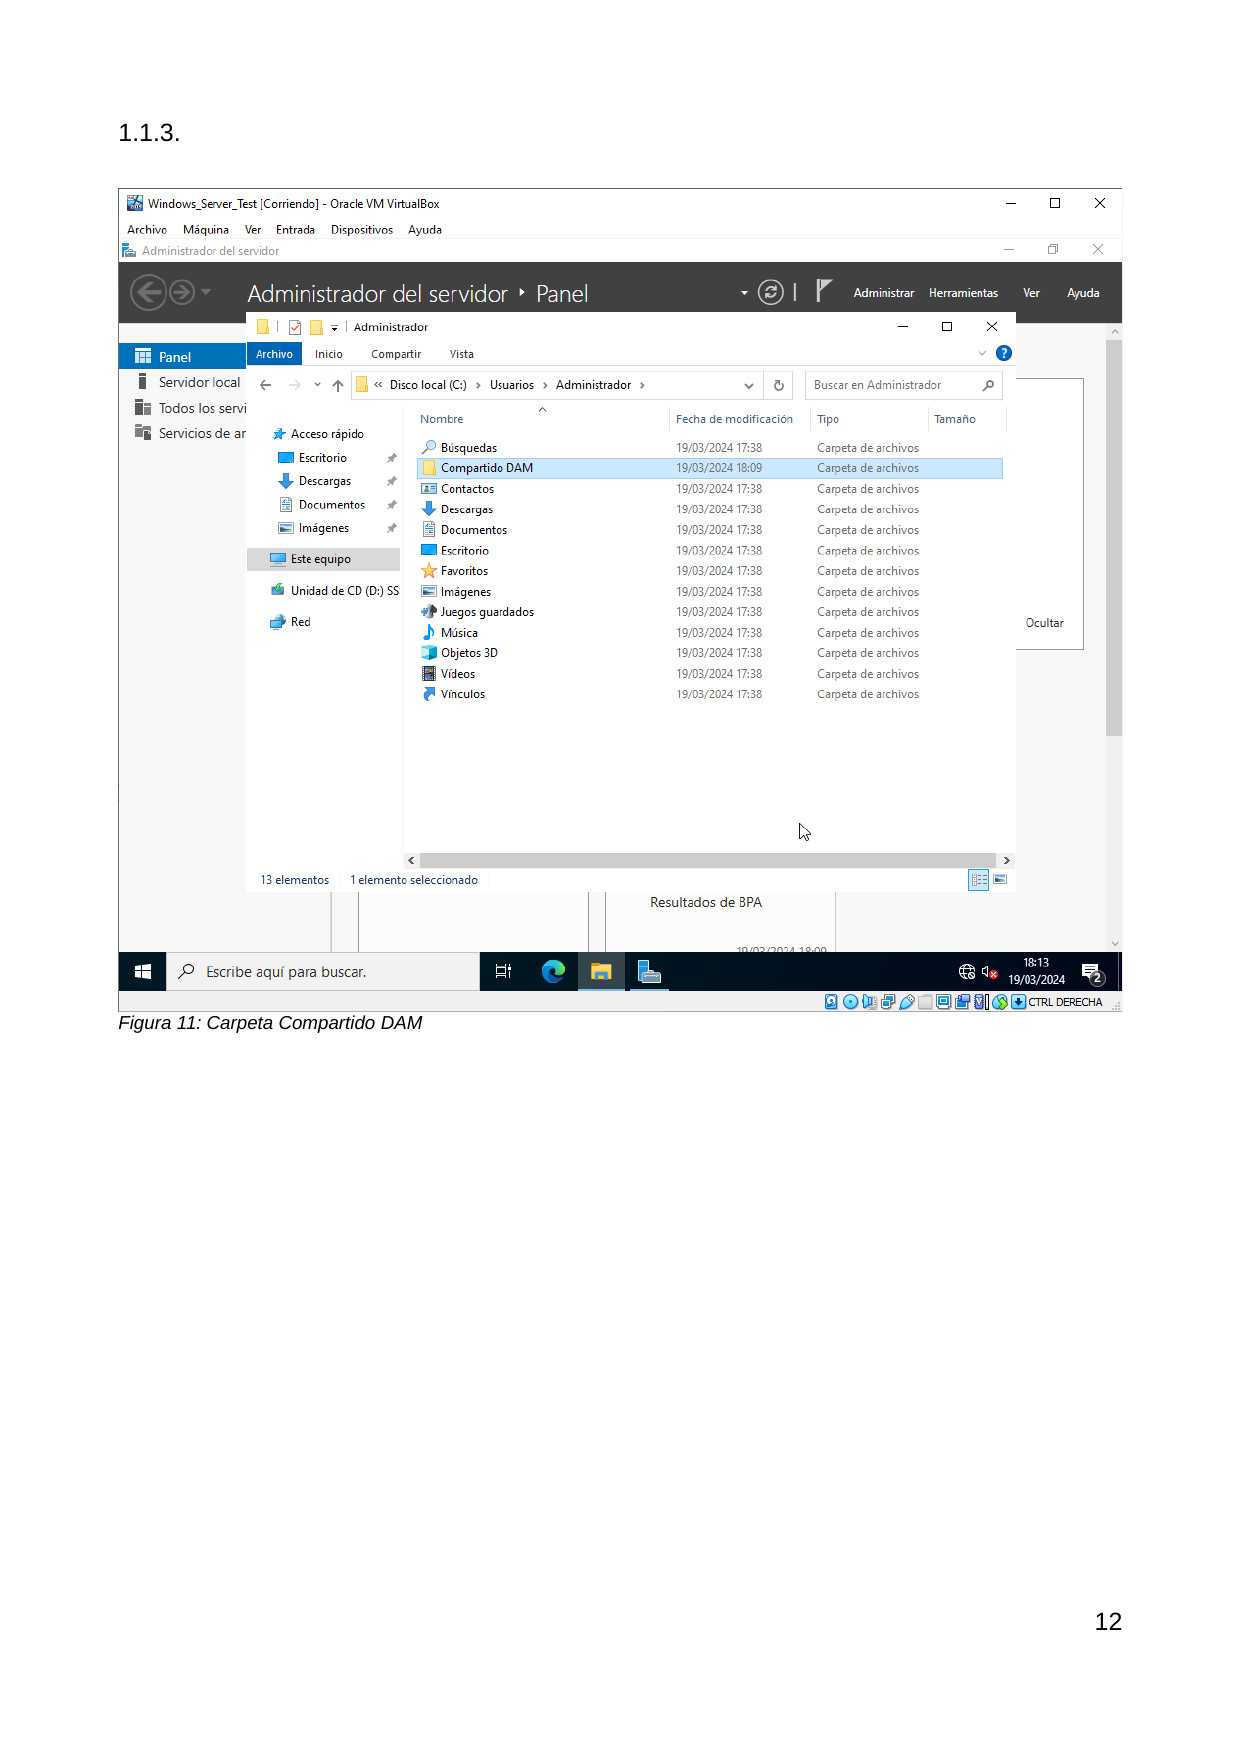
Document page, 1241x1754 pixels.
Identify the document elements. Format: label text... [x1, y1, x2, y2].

picture [118, 188, 1123, 1012]
text 1.1.3. [118, 118, 1122, 147]
text Figura 11: Carpeta Compartido DAM [118, 1012, 1122, 1033]
